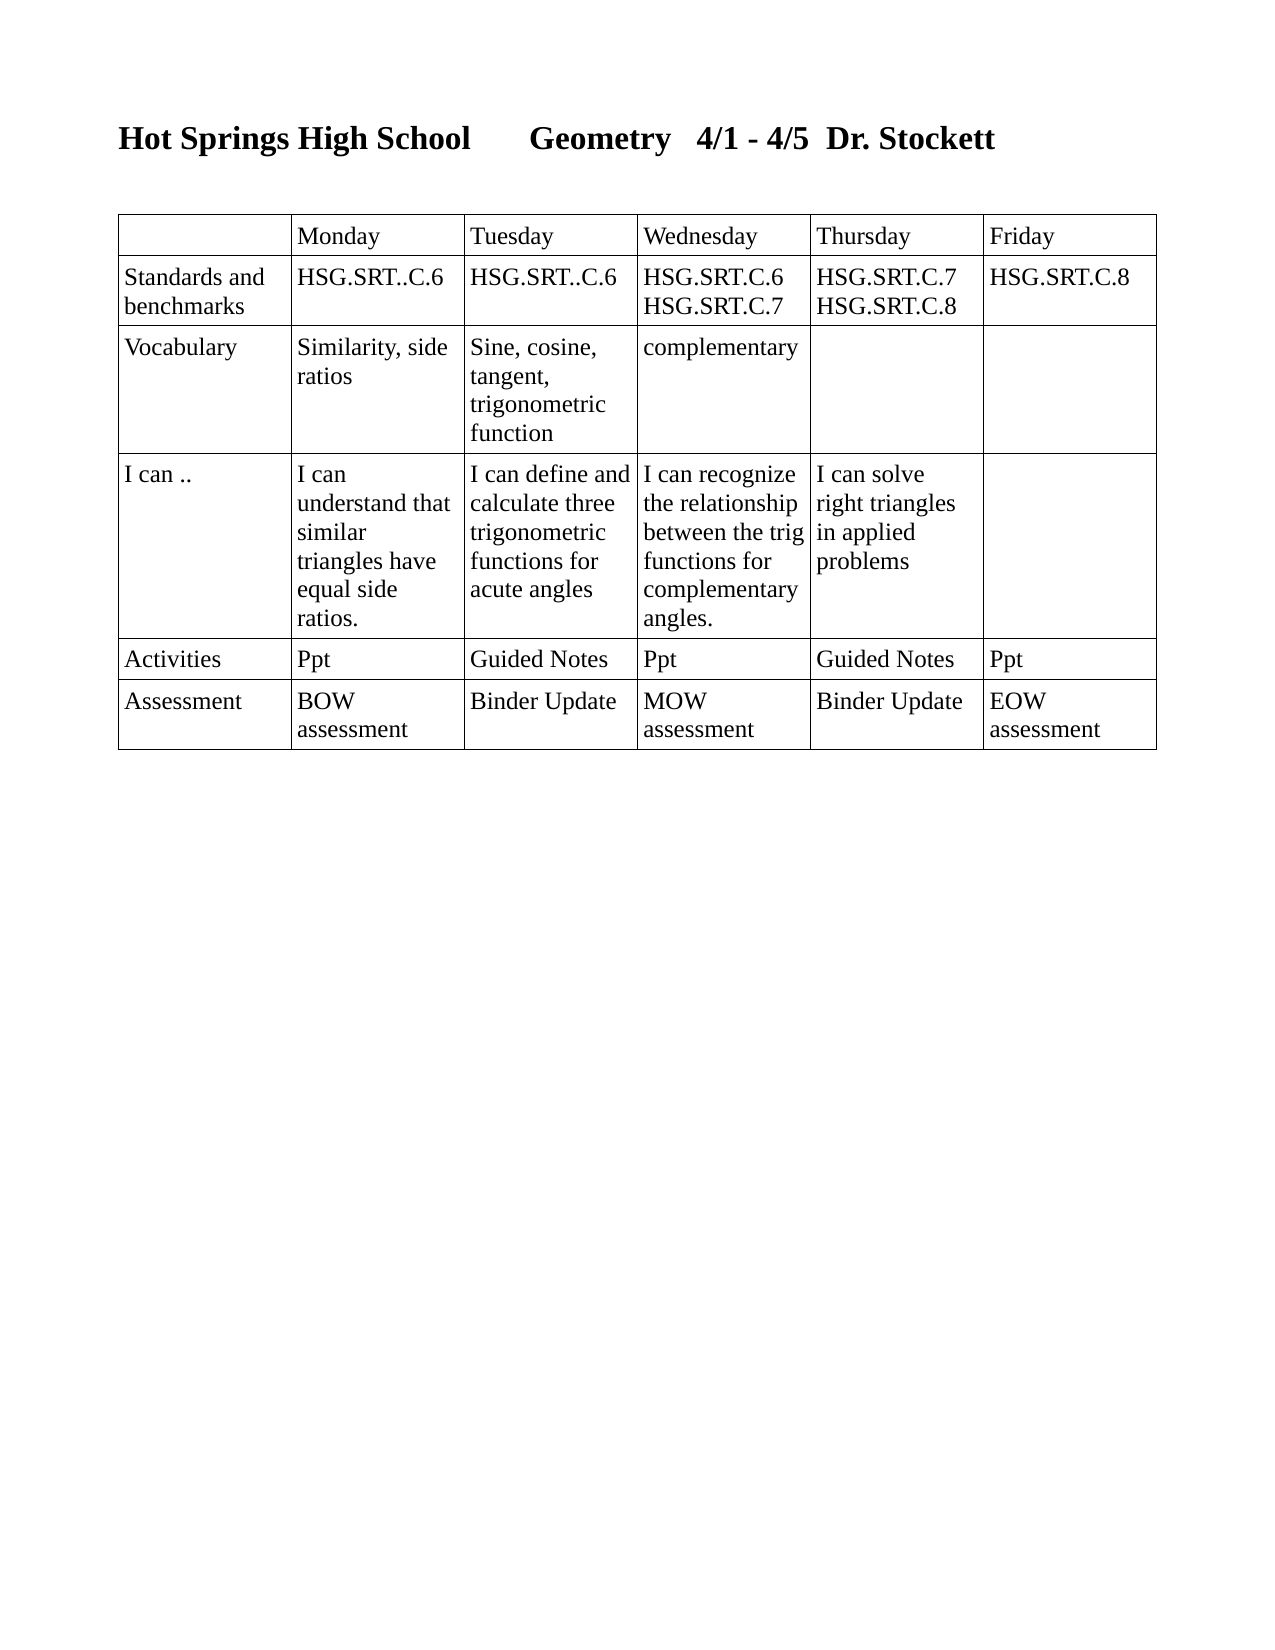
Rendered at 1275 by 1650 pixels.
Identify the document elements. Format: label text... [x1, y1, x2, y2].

table_cell [984, 454, 1156, 638]
table_cell I can define and calculate three trigonometric functions for acute angles [465, 454, 637, 638]
table_cell Ppt [984, 639, 1156, 679]
table_cell Sine, cosine, tangent, trigonometric function [465, 326, 637, 453]
table_cell HSG.SRT.C.8 [984, 256, 1156, 325]
table_cell BOW assessment [292, 680, 464, 749]
table_cell HSG.SRT.C.7 HSG.SRT.C.8 [811, 256, 983, 325]
table_header Friday [984, 215, 1156, 255]
table_cell I can .. [119, 454, 291, 638]
table_header Tuesday [465, 215, 637, 255]
table_header Wednesday [638, 215, 810, 255]
table_cell HSG.SRT..C.6 [465, 256, 637, 325]
table_cell Ppt [292, 639, 464, 679]
table_header Monday [292, 215, 464, 255]
table_cell complementary [638, 326, 810, 453]
table_cell Ppt [638, 639, 810, 679]
table_cell HSG.SRT.C.6 HSG.SRT.C.7 [638, 256, 810, 325]
table_cell EOW assessment [984, 680, 1156, 749]
table_cell Activities [119, 639, 291, 679]
table_cell Standards and benchmarks [119, 256, 291, 325]
table_cell I can solve right triangles in applied problems [811, 454, 983, 638]
table_cell I can recognize the relationship between the trig functions for complementary angles. [638, 454, 810, 638]
text Hot Springs High School Geometry 4/1 - 4/5 Dr. Stockett [118, 118, 1157, 156]
table_cell Similarity, side ratios [292, 326, 464, 453]
table_cell Binder Update [811, 680, 983, 749]
table_cell Vocabulary [119, 326, 291, 453]
table_header [119, 215, 291, 255]
table_header Thursday [811, 215, 983, 255]
table_cell HSG.SRT..C.6 [292, 256, 464, 325]
table_cell Guided Notes [811, 639, 983, 679]
table_cell [811, 326, 983, 453]
table_cell [984, 326, 1156, 453]
table_cell I can understand that similar triangles have equal side ratios. [292, 454, 464, 638]
table_cell MOW assessment [638, 680, 810, 749]
table_cell Assessment [119, 680, 291, 749]
table_cell Binder Update [465, 680, 637, 749]
table_cell Guided Notes [465, 639, 637, 679]
